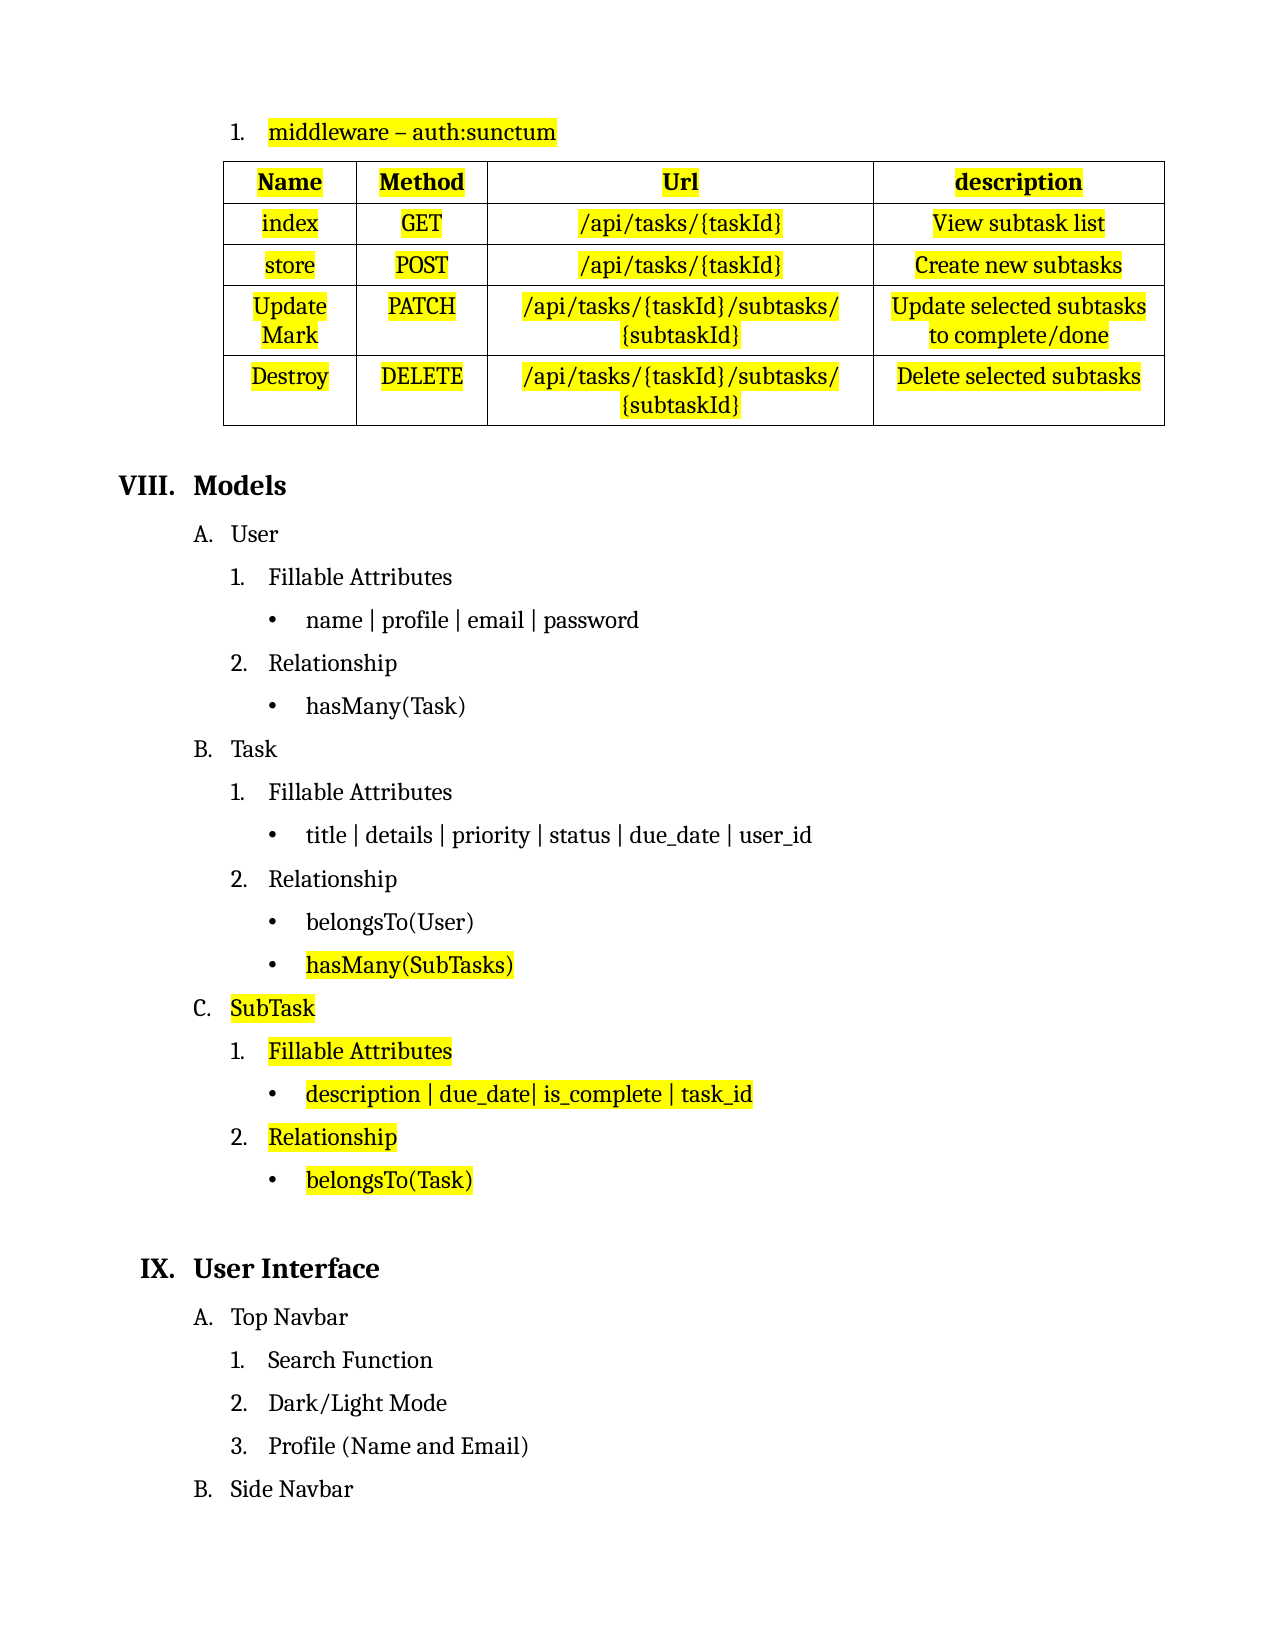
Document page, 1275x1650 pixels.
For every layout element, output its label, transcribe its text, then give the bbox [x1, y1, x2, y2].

table_cell Update selected subtasks to complete/done [874, 286, 1164, 355]
list Task [193, 735, 1157, 764]
list name | profile | email | password [268, 606, 1157, 634]
table_cell POST [357, 245, 487, 285]
list Fillable Attributes [231, 778, 1157, 807]
list Relationship [231, 649, 1157, 678]
table_cell PATCH [357, 286, 487, 355]
table_cell /api/tasks/{taskId}/subtasks/{subtaskId} [488, 356, 873, 425]
list User [193, 519, 1157, 548]
table_cell Create new subtasks [874, 245, 1164, 285]
list title | details | priority | status | due_date | user_id [268, 821, 1157, 850]
list description | due_date| is_complete | task_id [268, 1080, 1157, 1109]
table_cell store [224, 245, 356, 285]
list belongsTo(Task) [268, 1166, 1157, 1195]
list Dark/Light Mode [231, 1389, 1157, 1418]
list Models [175, 469, 1157, 503]
list Profile (Name and Email) [231, 1432, 1157, 1461]
list Fillable Attributes [231, 1037, 1157, 1066]
list belongsTo(User) [268, 908, 1157, 936]
list hasMany(SubTasks) [268, 951, 1157, 979]
table_cell View subtask list [874, 204, 1164, 244]
table_header Method [357, 162, 487, 202]
table_cell DELETE [357, 356, 487, 425]
table_header description [874, 162, 1164, 202]
table_cell Update Mark [224, 286, 356, 355]
table_cell /api/tasks/{taskId} [488, 245, 873, 285]
table_cell /api/tasks/{taskId}/subtasks/{subtaskId} [488, 286, 873, 355]
list Fillable Attributes [231, 563, 1157, 591]
table_header Name [224, 162, 356, 202]
list Side Navbar [193, 1475, 1157, 1504]
list hasMany(Task) [268, 692, 1157, 721]
list Relationship [231, 1123, 1157, 1152]
list Search Function [231, 1346, 1157, 1375]
table_cell GET [357, 204, 487, 244]
table_cell index [224, 204, 356, 244]
table_cell /api/tasks/{taskId} [488, 204, 873, 244]
list Relationship [231, 864, 1157, 893]
list User Interface [175, 1253, 1157, 1286]
list Top Navbar [193, 1303, 1157, 1332]
list SubTask [193, 994, 1157, 1023]
table_header Url [488, 162, 873, 202]
table_cell Destroy [224, 356, 356, 425]
list middleware – auth:sunctum [231, 118, 1157, 147]
table_cell Delete selected subtasks [874, 356, 1164, 425]
